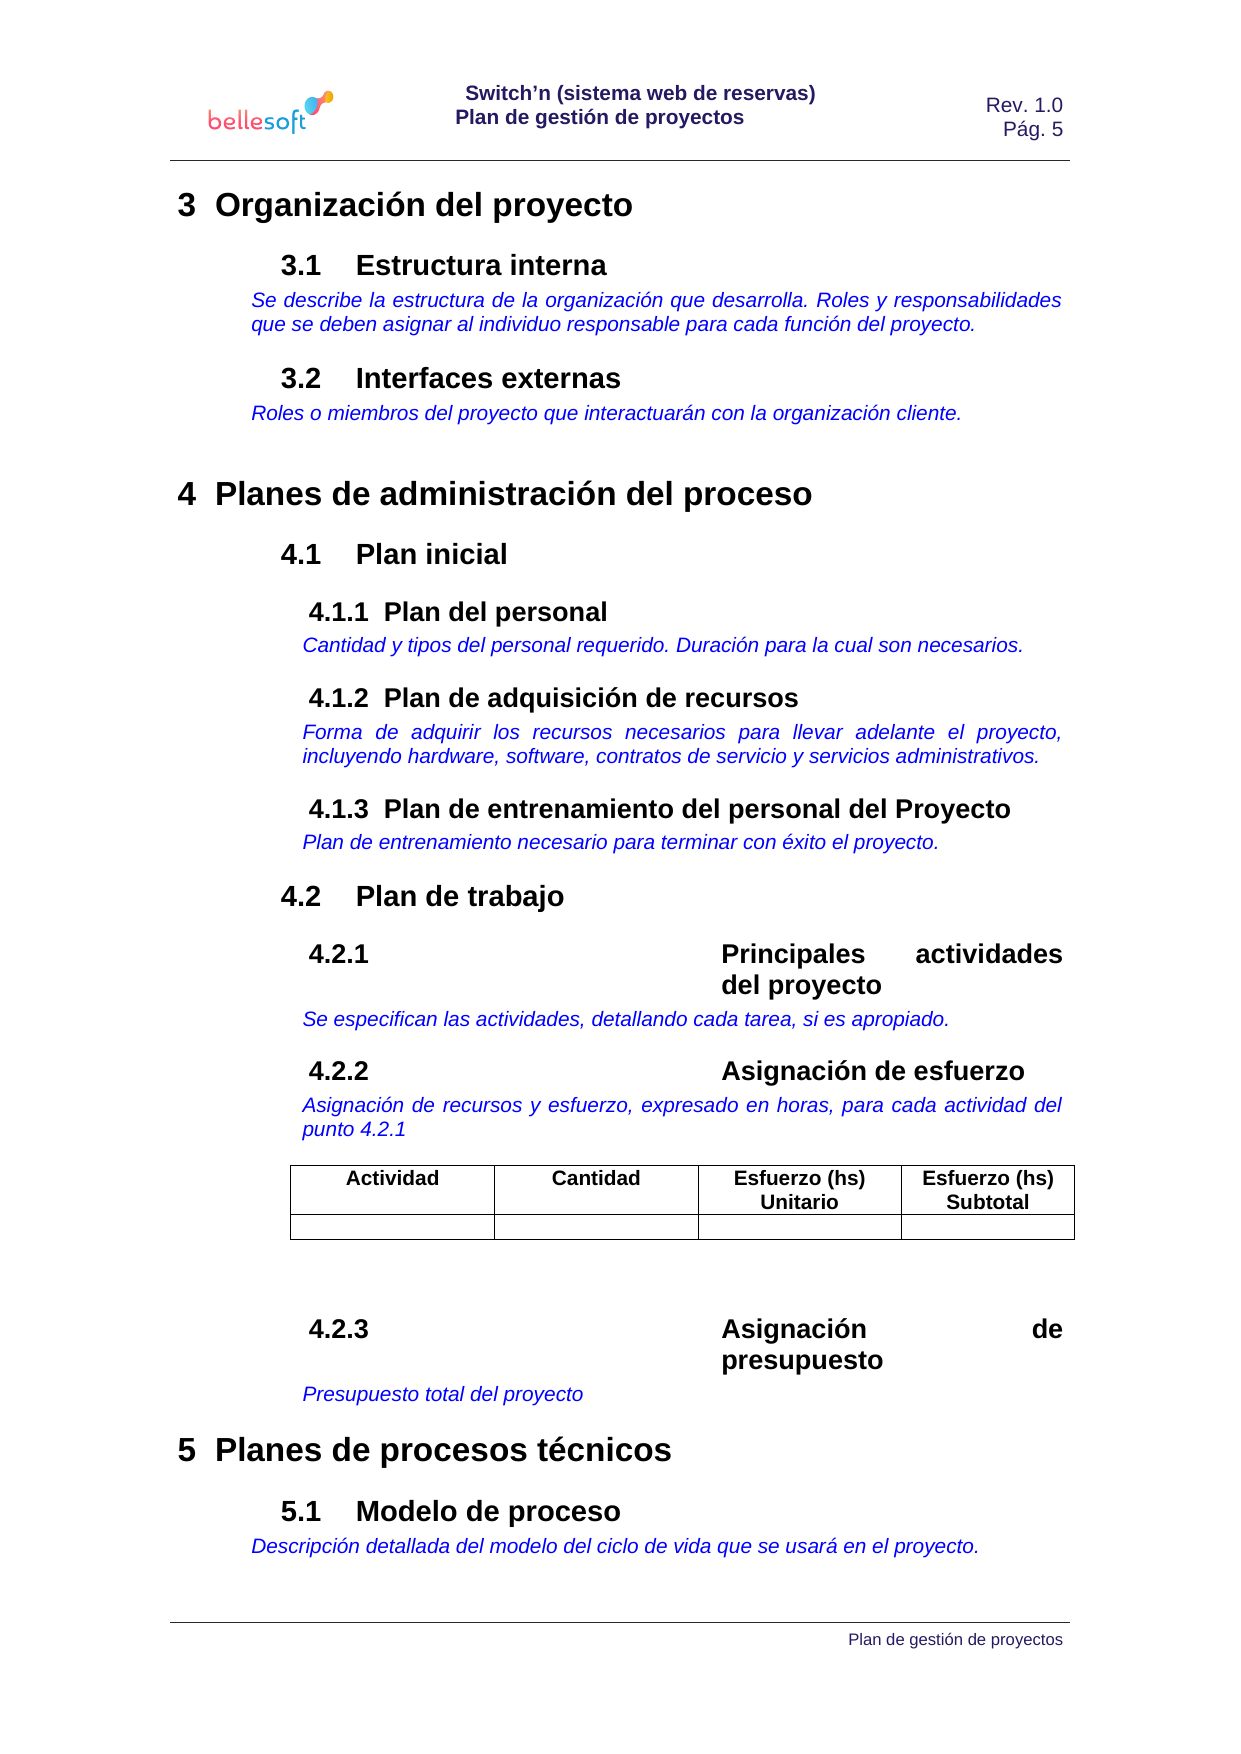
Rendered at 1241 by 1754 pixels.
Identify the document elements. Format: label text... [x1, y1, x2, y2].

text Descripción detallada del modelo del ciclo de vida que se usará en el proyecto. [251, 1533, 1063, 1557]
subtitle Plan de adquisición de recursos [308, 682, 1063, 713]
text Presupuesto total del proyecto [302, 1381, 1063, 1405]
text Cantidad y tipos del personal requerido. Duración para la cual son necesarios. [302, 633, 1063, 657]
subtitle Plan inicial [281, 537, 1063, 571]
text Asignación de recursos y esfuerzo, expresado en horas, para cada actividad del punto 4.2.1 [302, 1093, 1063, 1141]
table_cell [291, 1215, 494, 1239]
table_header Cantidad [495, 1166, 698, 1214]
text Plan de entrenamiento necesario para terminar con éxito el proyecto. [302, 830, 1063, 854]
table_header Esfuerzo (hs) Subtotal [902, 1166, 1074, 1214]
picture [186, 81, 356, 144]
subtitle Plan del personal [308, 596, 1063, 627]
subtitle Organización del proyecto [177, 185, 1063, 223]
subtitle Modelo de proceso [281, 1494, 1063, 1527]
subtitle Asignación de esfuerzo [308, 1055, 1063, 1087]
subtitle Interfaces externas [281, 361, 1063, 394]
subtitle Planes de administración del proceso [177, 474, 1063, 512]
subtitle Estructura interna [281, 248, 1063, 282]
subtitle Plan de trabajo [281, 879, 1063, 913]
text Forma de adquirir los recursos necesarios para llevar adelante el proyecto, incluyendo hardware, software, contratos de servicio y servicios administrativos. [302, 720, 1063, 768]
text Roles o miembros del proyecto que interactuarán con la organización cliente. [240, 401, 1063, 425]
table_header Actividad [291, 1166, 494, 1214]
text Se especifican las actividades, detallando cada tarea, si es apropiado. [302, 1006, 1063, 1030]
table_cell [902, 1215, 1074, 1239]
table_cell [699, 1215, 901, 1239]
subtitle Plan de entrenamiento del personal del Proyecto [308, 793, 1063, 824]
table_header Esfuerzo (hs) Unitario [699, 1166, 901, 1214]
table_cell [495, 1215, 698, 1239]
subtitle Planes de procesos técnicos [177, 1430, 1063, 1469]
subtitle Principales actividades del proyecto [308, 938, 1063, 1000]
subtitle Asignación de presupuesto [308, 1313, 1063, 1375]
text Se describe la estructura de la organización que desarrolla. Roles y responsabilidades que se deben asignar al individuo responsable para cada función del proyecto. [251, 288, 1063, 336]
